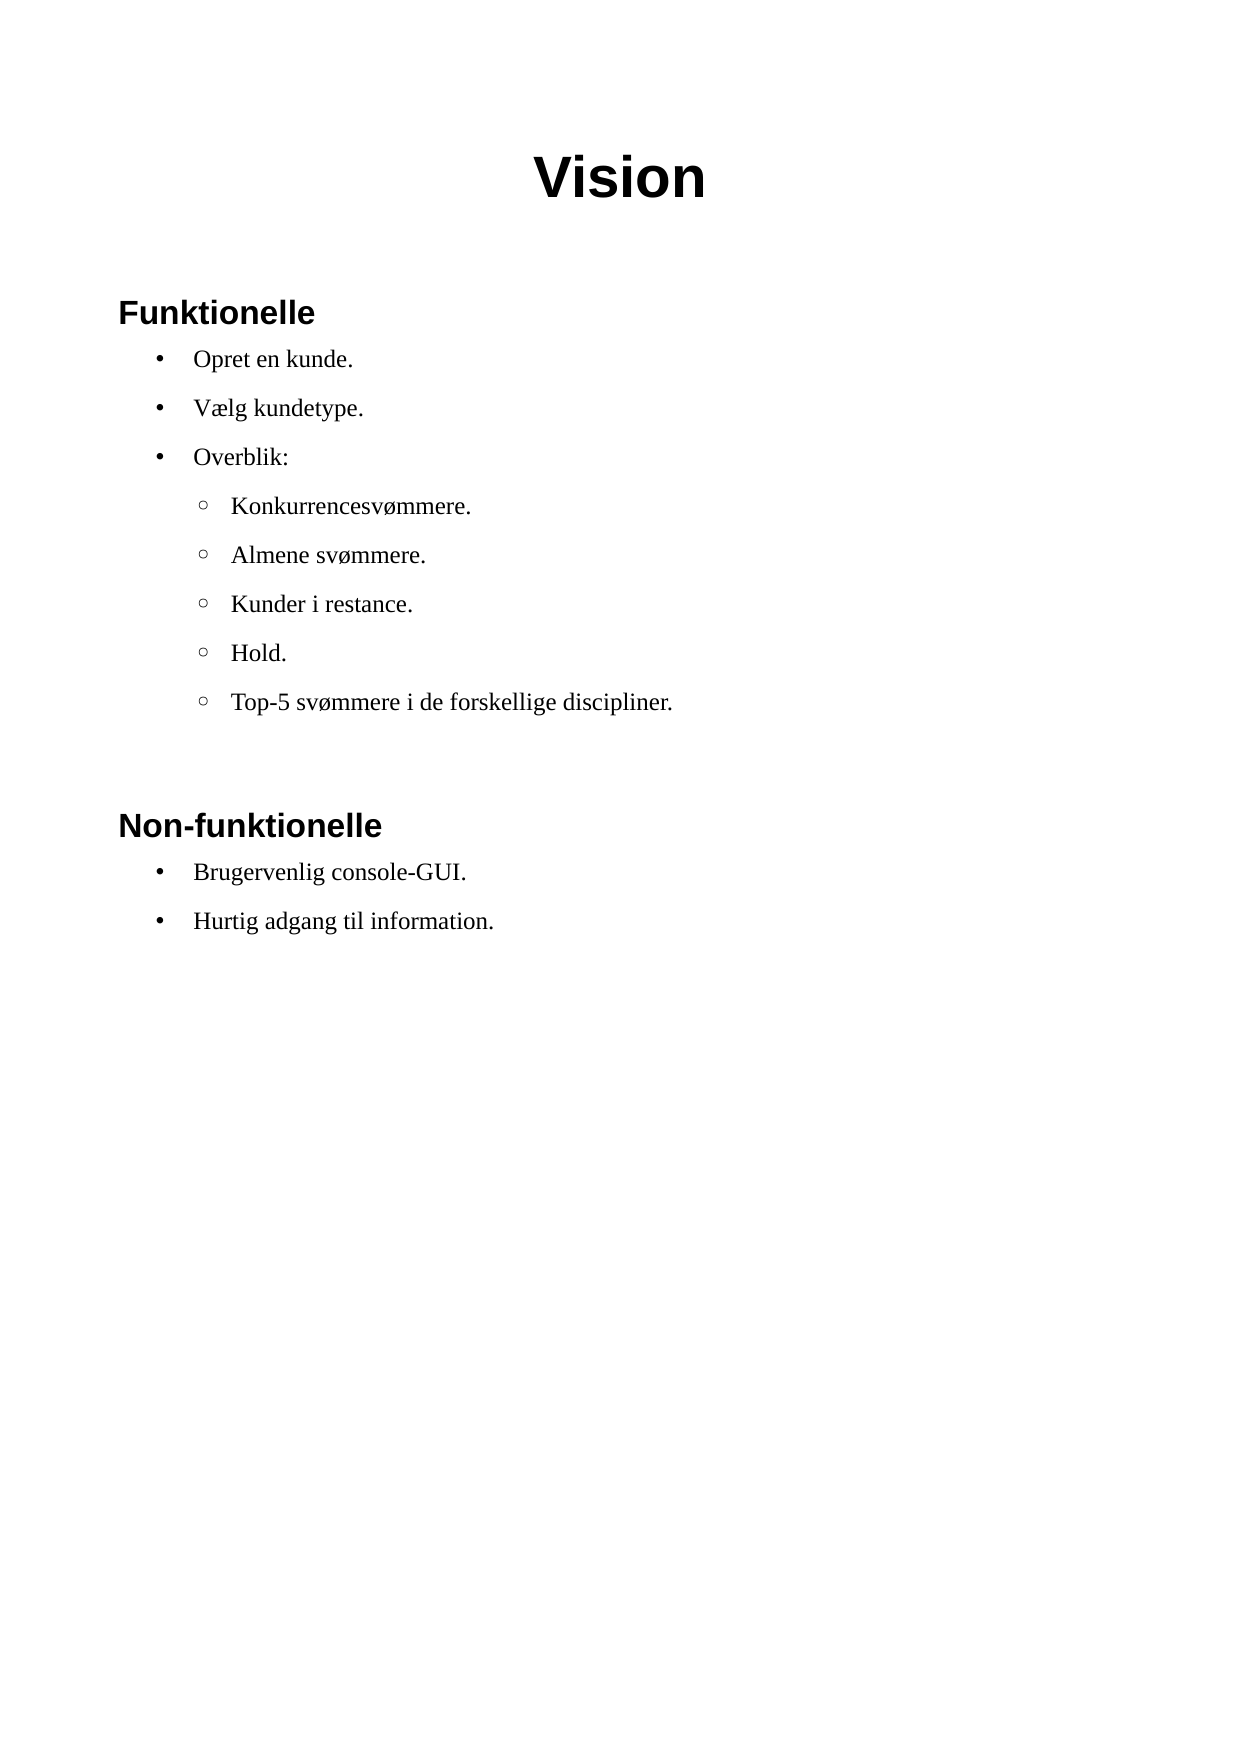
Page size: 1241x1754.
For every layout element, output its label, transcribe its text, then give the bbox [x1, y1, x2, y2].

list Vælg kundetype. [156, 393, 1122, 422]
list Opret en kunde. [156, 344, 1122, 372]
list Hold. [193, 638, 1122, 667]
subtitle Funktionelle [118, 293, 1122, 331]
list Kunder i restance. [193, 589, 1122, 618]
list Konkurrencesvømmere. [193, 491, 1122, 520]
list Brugervenlig console-GUI. [156, 857, 1122, 886]
list Overblik: [156, 442, 1122, 471]
list Hurtig adgang til information. [156, 906, 1122, 935]
subtitle Non-funktionelle [118, 806, 1122, 845]
list Top-5 svømmere i de forskellige discipliner. [193, 687, 1122, 716]
list Almene svømmere. [193, 540, 1122, 569]
title Vision [118, 143, 1122, 210]
